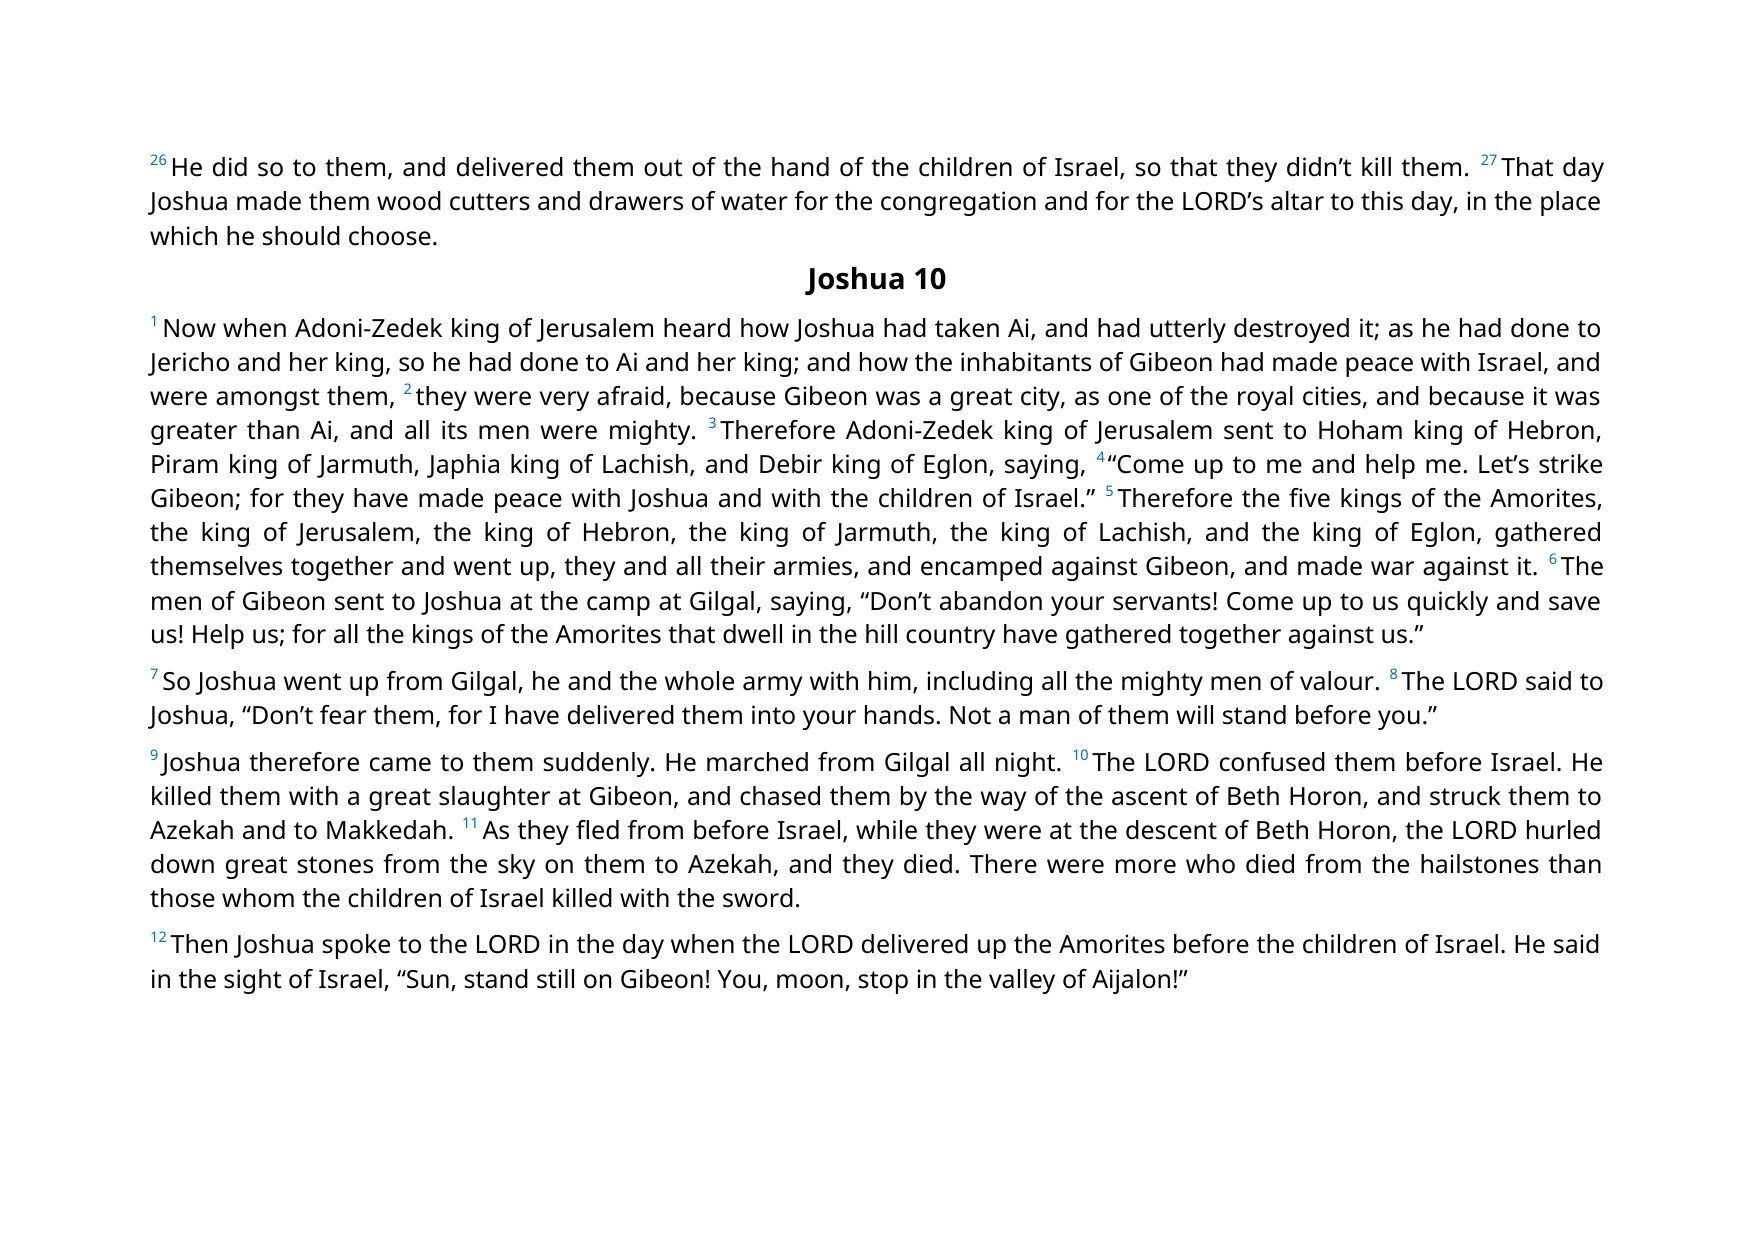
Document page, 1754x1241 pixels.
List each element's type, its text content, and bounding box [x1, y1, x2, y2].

text 12 Then Joshua spoke to the LORD in the day when the LORD delivered up the Amorites before the children of Israel. He said in the sight of Israel, “Sun, stand still on Gibeon! You, moon, stop in the valley of Aijalon!” [150, 927, 1604, 995]
text Joshua 10 [150, 258, 1604, 298]
text 9 Joshua therefore came to them suddenly. He marched from Gilgal all night. 10 The LORD confused them before Israel. He killed them with a great slaughter at Gibeon, and chased them by the way of the ascent of Beth Horon, and struck them to Azekah and to Makkedah. 11 As they fled from before Israel, while they were at the descent of Beth Horon, the LORD hurled down great stones from the sky on them to Azekah, and they died. There were more who died from the hailstones than those whom the children of Israel killed with the sword. [150, 744, 1604, 915]
text 26 He did so to them, and delivered them out of the hand of the children of Israel, so that they didn’t kill them. 27 That day Joshua made them wood cutters and drawers of water for the congregation and for the LORD’s altar to this day, in the place which he should choose. [150, 150, 1604, 252]
text 1 Now when Adoni-Zedek king of Jerusalem heard how Joshua had taken Ai, and had utterly destroyed it; as he had done to Jericho and her king, so he had done to Ai and her king; and how the inhabitants of Gibeon had made peace with Israel, and were amongst them, 2 they were very afraid, because Gibeon was a great city, as one of the royal cities, and because it was greater than Ai, and all its men were mighty. 3 Therefore Adoni-Zedek king of Jerusalem sent to Hoham king of Hebron, Piram king of Jarmuth, Japhia king of Lachish, and Debir king of Eglon, saying, 4 “Come up to me and help me. Let’s strike Gibeon; for they have made peace with Joshua and with the children of Israel.” 5 Therefore the five kings of the Amorites, the king of Jerusalem, the king of Hebron, the king of Jarmuth, the king of Lachish, and the king of Eglon, gathered themselves together and went up, they and all their armies, and encamped against Gibeon, and made war against it. 6 The men of Gibeon sent to Joshua at the camp at Gilgal, saying, “Don’t abandon your servants! Come up to us quickly and save us! Help us; for all the kings of the Amorites that dwell in the hill country have gathered together against us.” [150, 311, 1604, 651]
text 7 So Joshua went up from Gilgal, he and the whole army with him, including all the mighty men of valour. 8 The LORD said to Joshua, “Don’t fear them, for I have delivered them into your hands. Not a man of them will stand before you.” [150, 664, 1604, 732]
